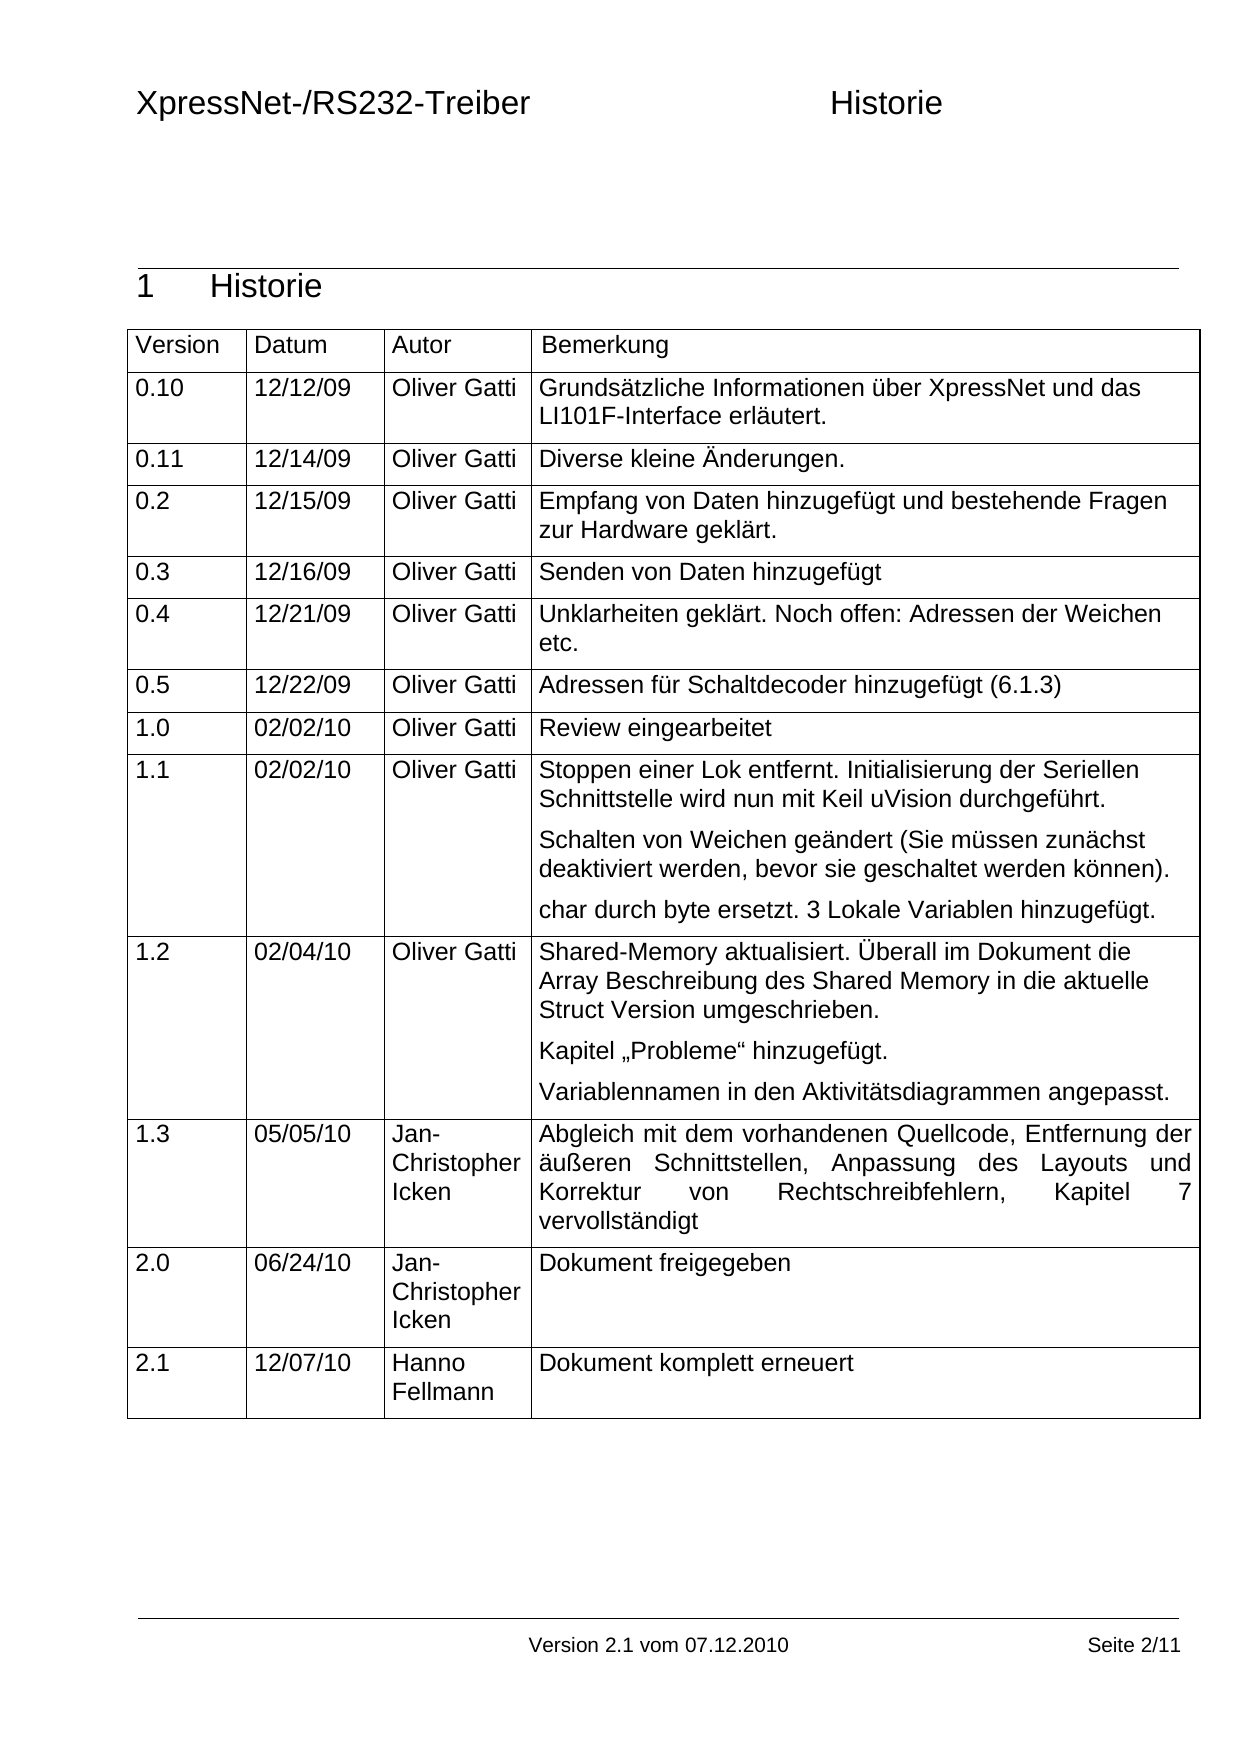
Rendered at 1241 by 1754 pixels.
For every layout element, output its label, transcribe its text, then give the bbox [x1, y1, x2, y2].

table_cell 12.12.09 [247, 373, 384, 443]
table_cell Unklarheiten geklärt. Noch offen: Adressen der Weichen etc. [532, 599, 1199, 669]
table_cell 07.12.10 [247, 1348, 384, 1418]
table_cell Oliver Gatti [385, 444, 531, 485]
table_cell 0.3 [128, 557, 246, 598]
table_cell Diverse kleine Änderungen. [532, 444, 1199, 485]
table_cell Jan-Christopher Icken [385, 1248, 531, 1347]
table_cell 02.02.10 [247, 755, 384, 936]
table_cell Shared-Memory aktualisiert. Überall im Dokument die Array Beschreibung des Shared Memory in die aktuelle Struct Version umgeschrieben. Kapitel „Probleme“ hinzugefügt. Variablennamen in den Aktivitätsdiagrammen angepasst. [532, 937, 1199, 1118]
table_header Bemerkung [532, 330, 1199, 372]
table_cell 15.12.09 [247, 486, 384, 556]
table_header Autor [385, 330, 531, 372]
table_cell Senden von Daten hinzugefügt [532, 557, 1199, 598]
table_cell Oliver Gatti [385, 599, 531, 669]
table_cell Review eingearbeitet [532, 713, 1199, 754]
table_cell 2.1 [128, 1348, 246, 1418]
table_cell Dokument freigegeben [532, 1248, 1199, 1347]
table_cell 02.02.10 [247, 713, 384, 754]
table_cell 0.2 [128, 486, 246, 556]
table_cell Oliver Gatti [385, 557, 531, 598]
table_cell Oliver Gatti [385, 713, 531, 754]
table_cell 1.0 [128, 713, 246, 754]
table_cell Abgleich mit dem vorhandenen Quellcode, Entfernung der äußeren Schnittstellen, Anpassung des Layouts und Korrektur von Rechtschreibfehlern, Kapitel 7 vervollständigt [532, 1120, 1199, 1247]
table_cell 0.5 [128, 670, 246, 712]
table_cell 16.12.09 [247, 557, 384, 598]
table_cell 05.05.10 [247, 1120, 384, 1247]
table_cell 0.4 [128, 599, 246, 669]
table_cell 04.02.10 [247, 937, 384, 1118]
table_cell 21.12.09 [247, 599, 384, 669]
table_cell 1.1 [128, 755, 246, 936]
table_header Datum [247, 330, 384, 372]
table_cell 0.10 [128, 373, 246, 443]
table_cell 2.0 [128, 1248, 246, 1347]
table_cell Empfang von Daten hinzugefügt und bestehende Fragen zur Hardware geklärt. [532, 486, 1199, 556]
table_cell Stoppen einer Lok entfernt. Initialisierung der Seriellen Schnittstelle wird nun mit Keil uVision durchgeführt. Schalten von Weichen geändert (Sie müssen zunächst deaktiviert werden, bevor sie geschaltet werden können). char durch byte ersetzt. 3 Lokale Variablen hinzugefügt. [532, 755, 1199, 936]
table_cell 0.11 [128, 444, 246, 485]
table_cell 14.12.09 [247, 444, 384, 485]
table_cell Oliver Gatti [385, 755, 531, 936]
table_cell 1.2 [128, 937, 246, 1118]
table_cell Grundsätzliche Informationen über XpressNet und das LI101F-Interface erläutert. [532, 373, 1199, 443]
table_cell Adressen für Schaltdecoder hinzugefügt (6.1.3) [532, 670, 1199, 712]
table_cell 24.06.10 [247, 1248, 384, 1347]
table_cell 1.3 [128, 1120, 246, 1247]
table_cell 22.12.09 [247, 670, 384, 712]
table_cell Hanno Fellmann [385, 1348, 531, 1418]
table_cell Jan-Christopher Icken [385, 1120, 531, 1247]
table_cell Dokument komplett erneuert [532, 1348, 1199, 1418]
table_cell Oliver Gatti [385, 670, 531, 712]
subtitle Historie [136, 289, 1181, 304]
table_cell Oliver Gatti [385, 937, 531, 1118]
table_header Version [128, 330, 246, 372]
table_cell Oliver Gatti [385, 373, 531, 443]
table_cell Oliver Gatti [385, 486, 531, 556]
